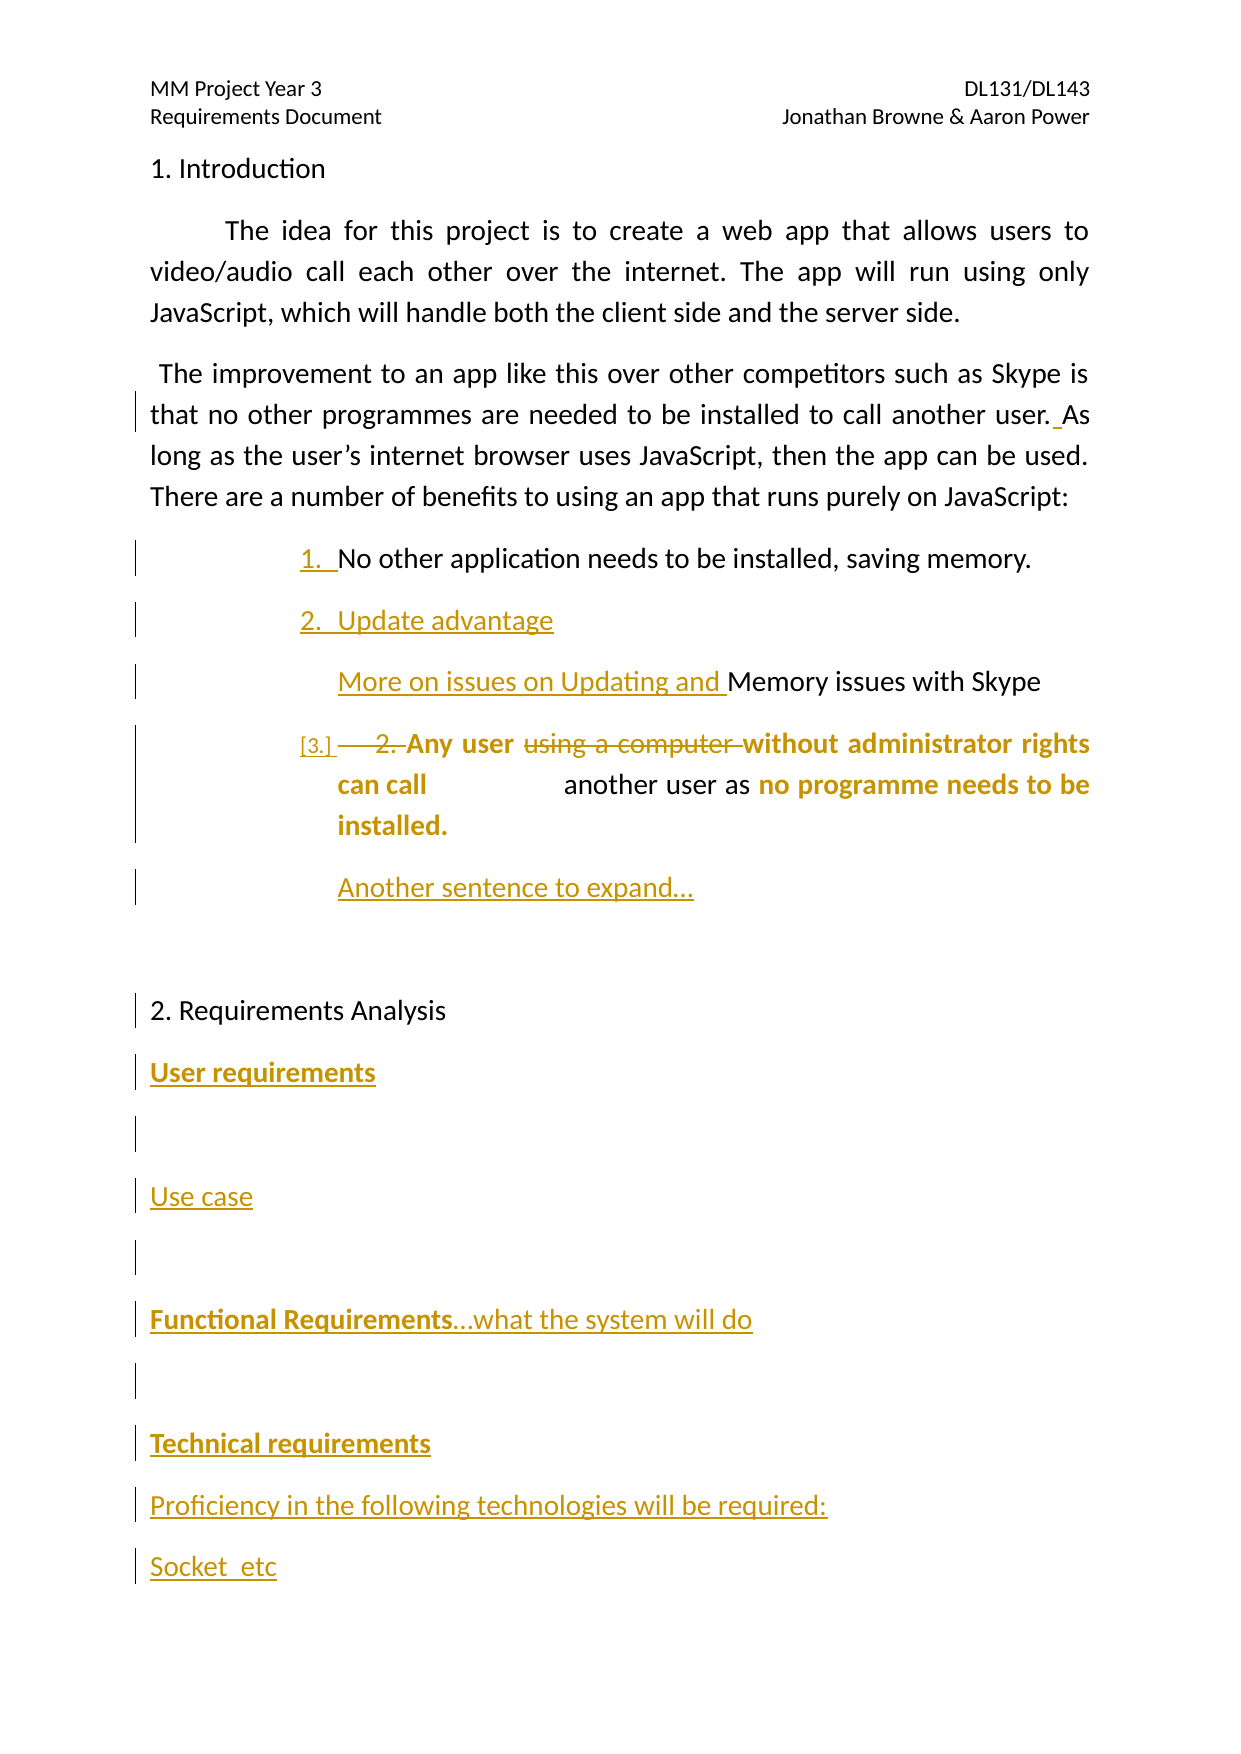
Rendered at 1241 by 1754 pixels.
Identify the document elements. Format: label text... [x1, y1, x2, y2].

text Technical requirements [150, 1425, 1090, 1461]
text The improvement to an app like this over other competitors such as Skype is that no other programmes are needed to be installed to call another user. As long as the user’s internet browser uses JavaScript, then the app can be used. There are a number of benefits to using an app that runs purely on JavaScript: [150, 355, 1090, 514]
text 1. Introduction [150, 150, 1090, 186]
list No other application needs to be installed, saving memory. [300, 540, 1090, 576]
list Update advantage [300, 602, 1090, 637]
text The idea for this project is to create a web app that allows users to video/audio call each other over the internet. The app will run using only JavaScript, which will handle both the client side and the server side. [150, 212, 1090, 329]
text Socket etc [150, 1548, 1090, 1584]
text Functional Requirements…what the system will do [150, 1301, 1090, 1337]
list Any user without administrator rights can call another user as no programme needs to be installed. [300, 725, 1090, 843]
list More on issues on Updating and Memory issues with Skype [337, 663, 1090, 699]
text Use case [150, 1178, 1090, 1213]
text User requirements [150, 1054, 1090, 1090]
list Another sentence to expand… [337, 869, 1090, 904]
text 2. Requirements Analysis [150, 992, 1090, 1028]
text Proficiency in the following technologies will be required: [150, 1487, 1090, 1522]
